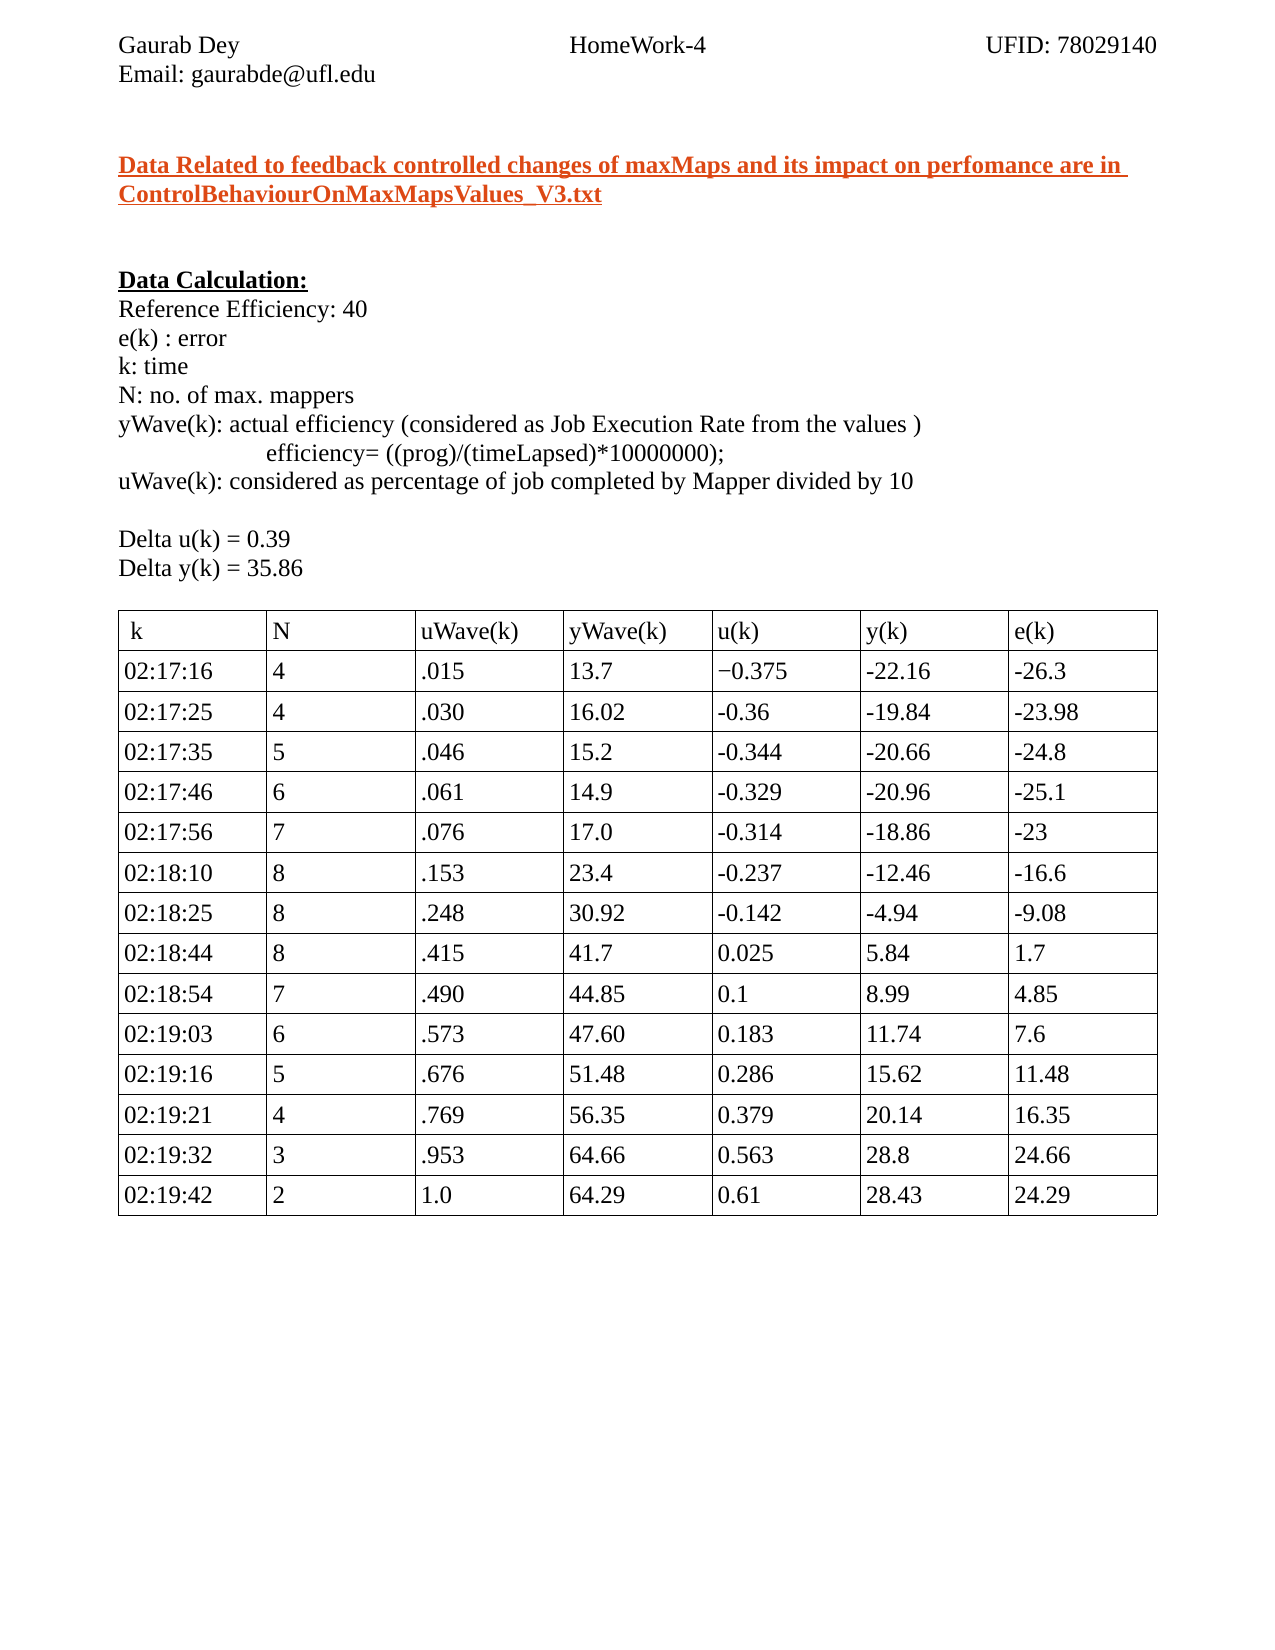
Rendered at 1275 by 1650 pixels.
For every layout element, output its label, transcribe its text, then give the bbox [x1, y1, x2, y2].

table_cell 02:17:46 [119, 772, 266, 812]
table_cell 02:17:35 [119, 732, 266, 771]
table_header yWave(k) [564, 611, 712, 650]
table_cell 02:19:03 [119, 1014, 266, 1053]
table_cell 0.183 [713, 1014, 860, 1053]
table_cell 13.7 [564, 651, 712, 691]
table_cell 02:17:56 [119, 813, 266, 852]
table_cell -16.6 [1009, 853, 1157, 892]
table_cell 4 [267, 1095, 415, 1134]
table_cell -12.46 [861, 853, 1008, 892]
table_cell 47.60 [564, 1014, 712, 1053]
table_cell 15.62 [861, 1055, 1008, 1094]
table_cell .953 [416, 1135, 563, 1174]
table_cell -0.329 [713, 772, 860, 812]
table_cell -4.94 [861, 893, 1008, 933]
table_cell 41.7 [564, 934, 712, 973]
text yWave(k): actual efficiency (considered as Job Execution Rate from the values ) [118, 409, 1157, 438]
text uWave(k): considered as percentage of job completed by Mapper divided by 10 [118, 466, 1157, 495]
table_cell 4 [267, 651, 415, 691]
table_cell 8 [267, 853, 415, 892]
text Data Calculation: [118, 265, 1157, 294]
table_cell 02:18:10 [119, 853, 266, 892]
table_cell .046 [416, 732, 563, 771]
text Data Related to feedback controlled changes of maxMaps and its impact on perfomance are in ControlBehaviourOnMaxMapsValues_V3.txt [118, 150, 1157, 208]
table_cell .676 [416, 1055, 563, 1094]
table_cell 4.85 [1009, 974, 1157, 1013]
table_cell 5 [267, 732, 415, 771]
text e(k) : error [118, 323, 1157, 351]
table_cell 5.84 [861, 934, 1008, 973]
table_cell 14.9 [564, 772, 712, 812]
table_cell 2 [267, 1176, 415, 1215]
table_cell -23.98 [1009, 692, 1157, 731]
table_cell .030 [416, 692, 563, 731]
table_header e(k) [1009, 611, 1157, 650]
table_cell 02:19:42 [119, 1176, 266, 1215]
table_cell -20.96 [861, 772, 1008, 812]
text Delta y(k) = 35.86 [118, 553, 1157, 581]
table_cell 02:17:25 [119, 692, 266, 731]
text Reference Efficiency: 40 [118, 294, 1157, 323]
table_cell 6 [267, 772, 415, 812]
table_cell .248 [416, 893, 563, 933]
table_cell 6 [267, 1014, 415, 1053]
text N: no. of max. mappers [118, 380, 1157, 409]
table_header y(k) [861, 611, 1008, 650]
table_cell 30.92 [564, 893, 712, 933]
table_cell 8 [267, 934, 415, 973]
table_cell .769 [416, 1095, 563, 1134]
text Delta u(k) = 0.39 [118, 524, 1157, 553]
table_cell -19.84 [861, 692, 1008, 731]
table_cell 24.66 [1009, 1135, 1157, 1174]
table_cell -0.237 [713, 853, 860, 892]
table_cell 8 [267, 893, 415, 933]
table_cell 02:18:44 [119, 934, 266, 973]
table_cell -18.86 [861, 813, 1008, 852]
table_header u(k) [713, 611, 860, 650]
table_cell -24.8 [1009, 732, 1157, 771]
table_cell 23.4 [564, 853, 712, 892]
table_cell 51.48 [564, 1055, 712, 1094]
table_cell 64.29 [564, 1176, 712, 1215]
table_cell .015 [416, 651, 563, 691]
table_cell 02:19:32 [119, 1135, 266, 1174]
table_cell 56.35 [564, 1095, 712, 1134]
text efficiency= ((prog)/(timeLapsed)*10000000); [118, 438, 1157, 466]
table_cell -25.1 [1009, 772, 1157, 812]
table_cell 4 [267, 692, 415, 731]
table_cell 20.14 [861, 1095, 1008, 1134]
table_cell 16.02 [564, 692, 712, 731]
table_cell 02:19:16 [119, 1055, 266, 1094]
table_header uWave(k) [416, 611, 563, 650]
table_cell 0.61 [713, 1176, 860, 1215]
table_cell 7 [267, 974, 415, 1013]
table_header N [267, 611, 415, 650]
table_cell 8.99 [861, 974, 1008, 1013]
table_header k [119, 611, 266, 650]
table_cell -26.3 [1009, 651, 1157, 691]
table_cell -22.16 [861, 651, 1008, 691]
table_cell -20.66 [861, 732, 1008, 771]
table_cell -0.36 [713, 692, 860, 731]
table_cell 15.2 [564, 732, 712, 771]
table_cell 11.48 [1009, 1055, 1157, 1094]
table_cell 7 [267, 813, 415, 852]
table_cell 44.85 [564, 974, 712, 1013]
table_cell 24.29 [1009, 1176, 1157, 1215]
table_cell 16.35 [1009, 1095, 1157, 1134]
table_cell .061 [416, 772, 563, 812]
table_cell 64.66 [564, 1135, 712, 1174]
table_cell 0.1 [713, 974, 860, 1013]
table_cell 0.025 [713, 934, 860, 973]
table_cell 11.74 [861, 1014, 1008, 1053]
table_cell -0.142 [713, 893, 860, 933]
table_cell 0.286 [713, 1055, 860, 1094]
table_cell 0.563 [713, 1135, 860, 1174]
table_cell 0.379 [713, 1095, 860, 1134]
table_cell 02:18:54 [119, 974, 266, 1013]
table_cell -23 [1009, 813, 1157, 852]
table_cell 28.8 [861, 1135, 1008, 1174]
table_cell -0.344 [713, 732, 860, 771]
table_cell .490 [416, 974, 563, 1013]
table_cell 02:17:16 [119, 651, 266, 691]
table_cell .415 [416, 934, 563, 973]
table_cell -9.08 [1009, 893, 1157, 933]
table_cell 5 [267, 1055, 415, 1094]
table_cell 3 [267, 1135, 415, 1174]
table_cell -0.314 [713, 813, 860, 852]
table_cell 7.6 [1009, 1014, 1157, 1053]
table_cell 02:18:25 [119, 893, 266, 933]
text k: time [118, 351, 1157, 380]
table_cell .076 [416, 813, 563, 852]
table_cell 02:19:21 [119, 1095, 266, 1134]
table_cell −0.375 [713, 651, 860, 691]
table_cell 1.7 [1009, 934, 1157, 973]
table_cell .573 [416, 1014, 563, 1053]
table_cell .153 [416, 853, 563, 892]
table_cell 1.0 [416, 1176, 563, 1215]
table_cell 28.43 [861, 1176, 1008, 1215]
table_cell 17.0 [564, 813, 712, 852]
